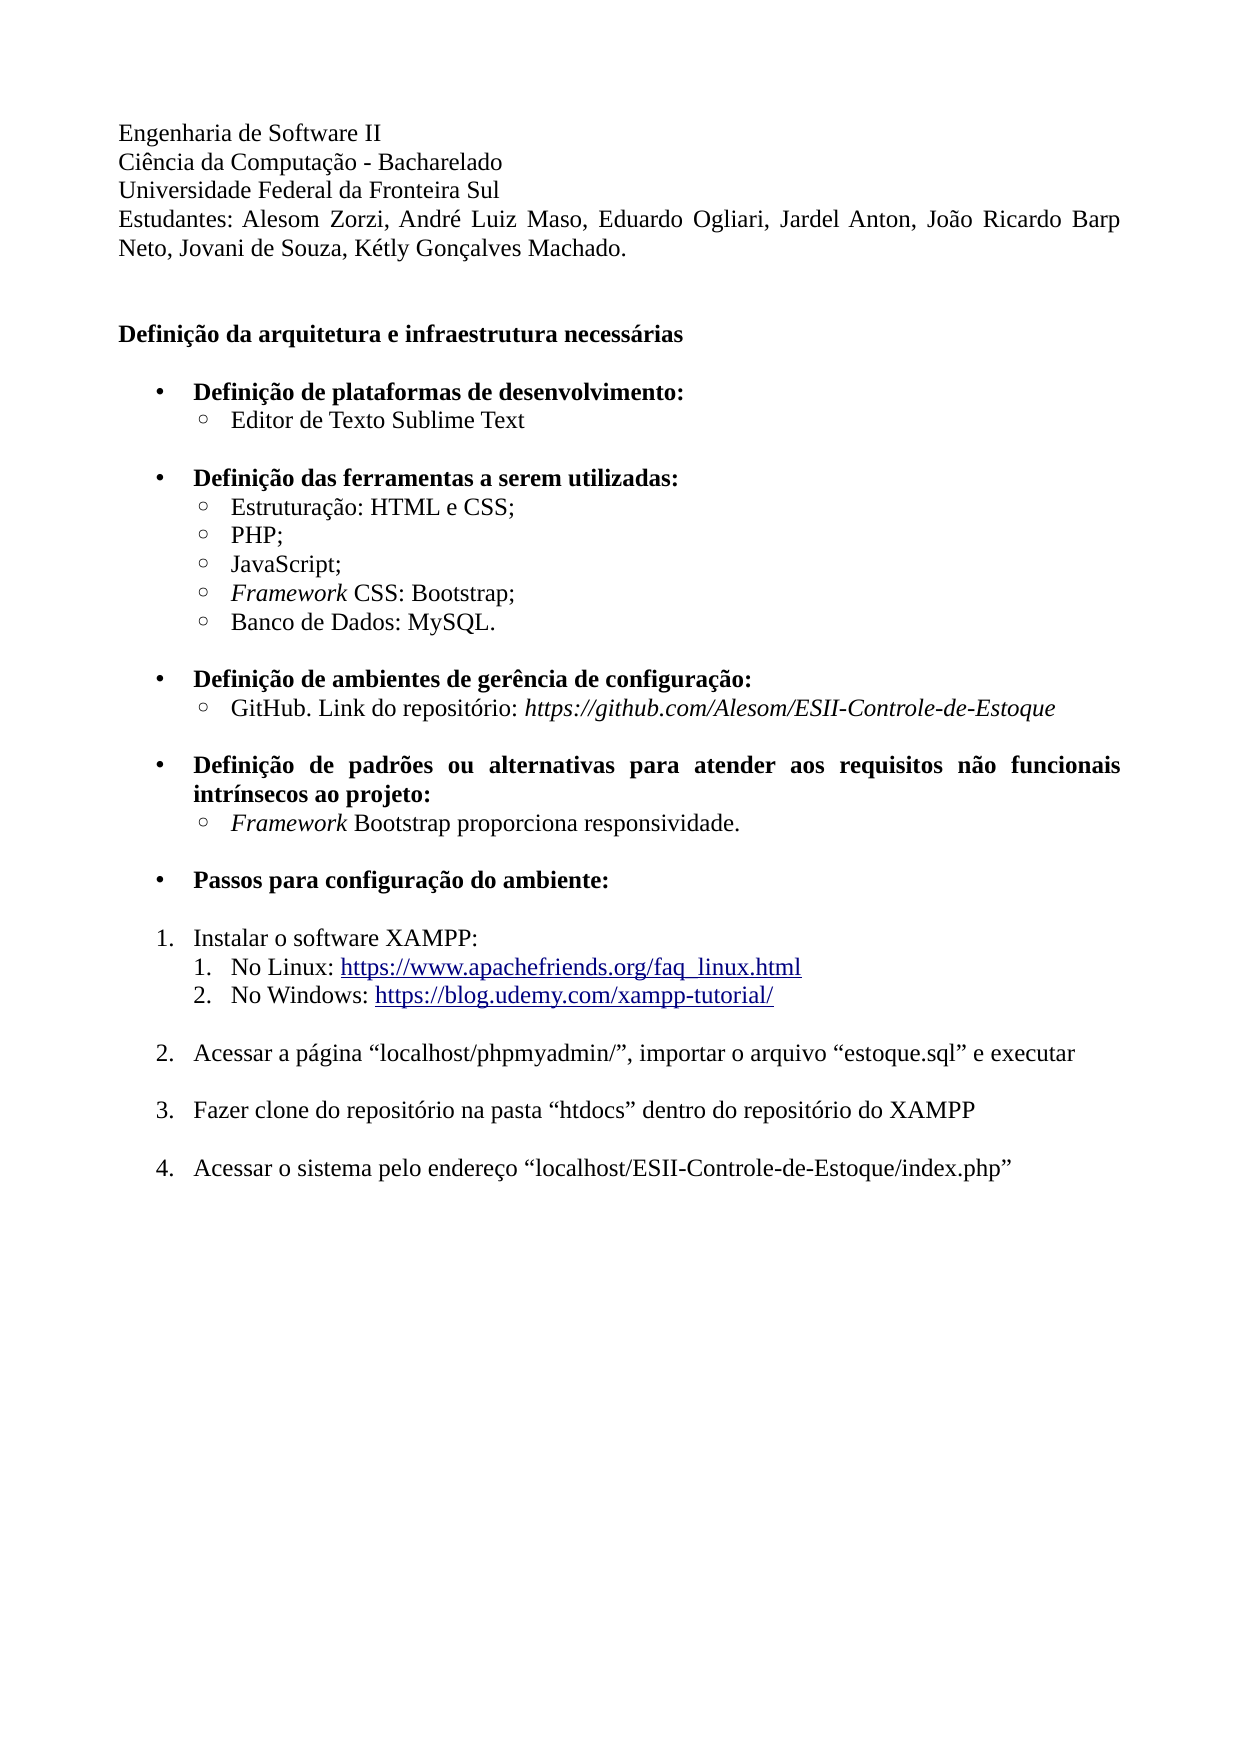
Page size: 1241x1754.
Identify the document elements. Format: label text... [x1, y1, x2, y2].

list Editor de Texto Sublime Text [193, 406, 1122, 434]
list Definição de ambientes de gerência de configuração: [156, 664, 1122, 693]
list Acessar o sistema pelo endereço “localhost/ESII-Controle-de-Estoque/index.php” [156, 1153, 1122, 1182]
list Definição das ferramentas a serem utilizadas: [156, 463, 1122, 492]
text Ciência da Computação - Bacharelado [118, 147, 1122, 176]
list JavaScript; [193, 549, 1122, 578]
list Definição de padrões ou alternativas para atender aos requisitos não funcionais intrínsecos ao projeto: [156, 751, 1122, 808]
list PHP; [193, 521, 1122, 549]
list GitHub. Link do repositório: https://github.com/Alesom/ESII-Controle-de-Estoque [193, 693, 1122, 722]
list Acessar a página “localhost/phpmyadmin/”, importar o arquivo “estoque.sql” e executar [156, 1038, 1122, 1067]
text Engenharia de Software II [118, 118, 1122, 147]
list Passos para configuração do ambiente: [156, 866, 1122, 894]
text Definição da arquitetura e infraestrutura necessárias [118, 319, 1122, 348]
list Fazer clone do repositório na pasta “htdocs” dentro do repositório do XAMPP [156, 1096, 1122, 1124]
list Definição de plataformas de desenvolvimento: [156, 377, 1122, 406]
text Estudantes: Alesom Zorzi, André Luiz Maso, Eduardo Ogliari, Jardel Anton, João Ricardo Barp Neto, Jovani de Souza, Kétly Gonçalves Machado. [118, 204, 1122, 262]
list Framework Bootstrap proporciona responsividade. [193, 808, 1122, 837]
list Instalar o software XAMPP: [156, 923, 1122, 952]
list No Windows: https://blog.udemy.com/xampp-tutorial/ [193, 981, 1122, 1009]
list Banco de Dados: MySQL. [193, 607, 1122, 636]
list No Linux: https://www.apachefriends.org/faq_linux.html [193, 952, 1122, 981]
list Estruturação: HTML e CSS; [193, 492, 1122, 521]
list Framework CSS: Bootstrap; [193, 578, 1122, 607]
text Universidade Federal da Fronteira Sul [118, 176, 1122, 204]
